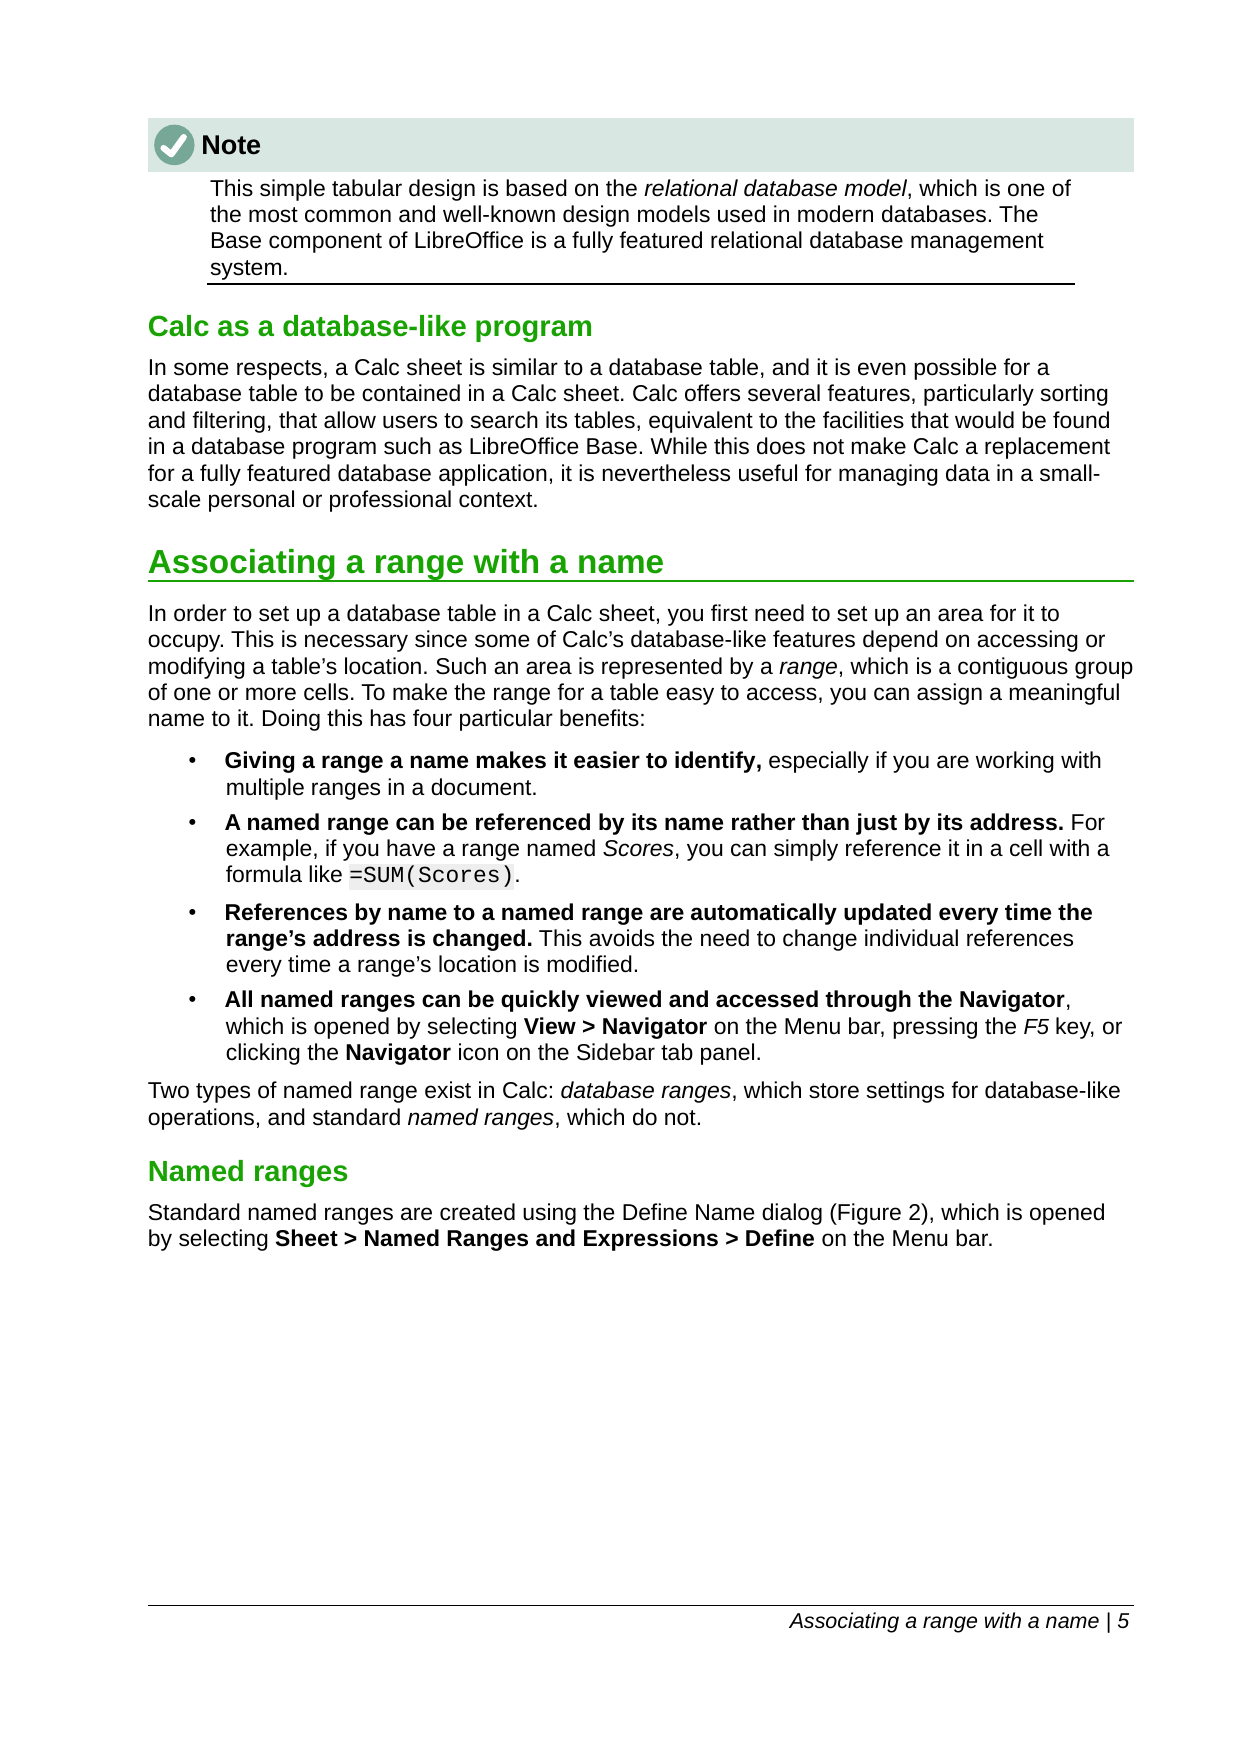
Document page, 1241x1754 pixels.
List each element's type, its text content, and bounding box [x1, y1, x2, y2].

list Giving a range a name makes it easier to identify, especially if you are working with multiple ranges in a document. [185, 744, 1134, 800]
text In order to set up a database table in a Calc sheet, you first need to set up an area for it to occupy. This is necessary since some of Calc’s database-like features depend on accessing or modifying a table’s location. Such an area is represented by a range, which is a contiguous group of one or more cells. To make the range for a table easy to access, you can assign a meaningful name to it. Doing this has four particular benefits: [148, 600, 1134, 732]
list References by name to a named range are automatically updated every time the range’s address is changed. This avoids the need to change individual references every time a range’s location is modified. [185, 896, 1134, 978]
text Standard named ranges are created using the Define Name dialog (Figure 2), which is opened by selecting Sheet > Named Ranges and Expressions > Define on the Menu bar. [148, 1199, 1134, 1252]
list All named ranges can be quickly viewed and accessed through the Navigator, which is opened by selecting View > Navigator on the Menu bar, pressing the F5 key, or clicking the Navigator icon on the Sidebar tab panel. [185, 983, 1134, 1068]
text In some respects, a Calc sheet is similar to a database table, and it is even possible for a database table to be contained in a Calc sheet. Calc offers several features, particularly sorting and filtering, that allow users to search its tables, equivalent to the facilities that would be found in a database program such as LibreOffice Base. While this does not make Calc a replacement for a fully featured database application, it is nevertheless useful for managing data in a small-scale personal or professional context. [148, 354, 1134, 512]
list A named range can be referenced by its name rather than just by its address. For example, if you have a range named Scores, you can simply reference it in a cell with a formula like =SUM(Scores). [185, 806, 1134, 890]
subtitle Note [148, 118, 1134, 172]
subtitle Calc as a database-like program [148, 309, 1134, 342]
subtitle Named ranges [148, 1154, 1134, 1187]
subtitle Associating a range with a name [148, 542, 1134, 580]
text This simple tabular design is based on the relational database model, which is one of the most common and well-known design models used in modern databases. The Base component of LibreOffice is a fully featured relational database management system. [207, 172, 1075, 283]
text Two types of named range exist in Calc: database ranges, which store settings for database-like operations, and standard named ranges, which do not. [148, 1077, 1134, 1130]
